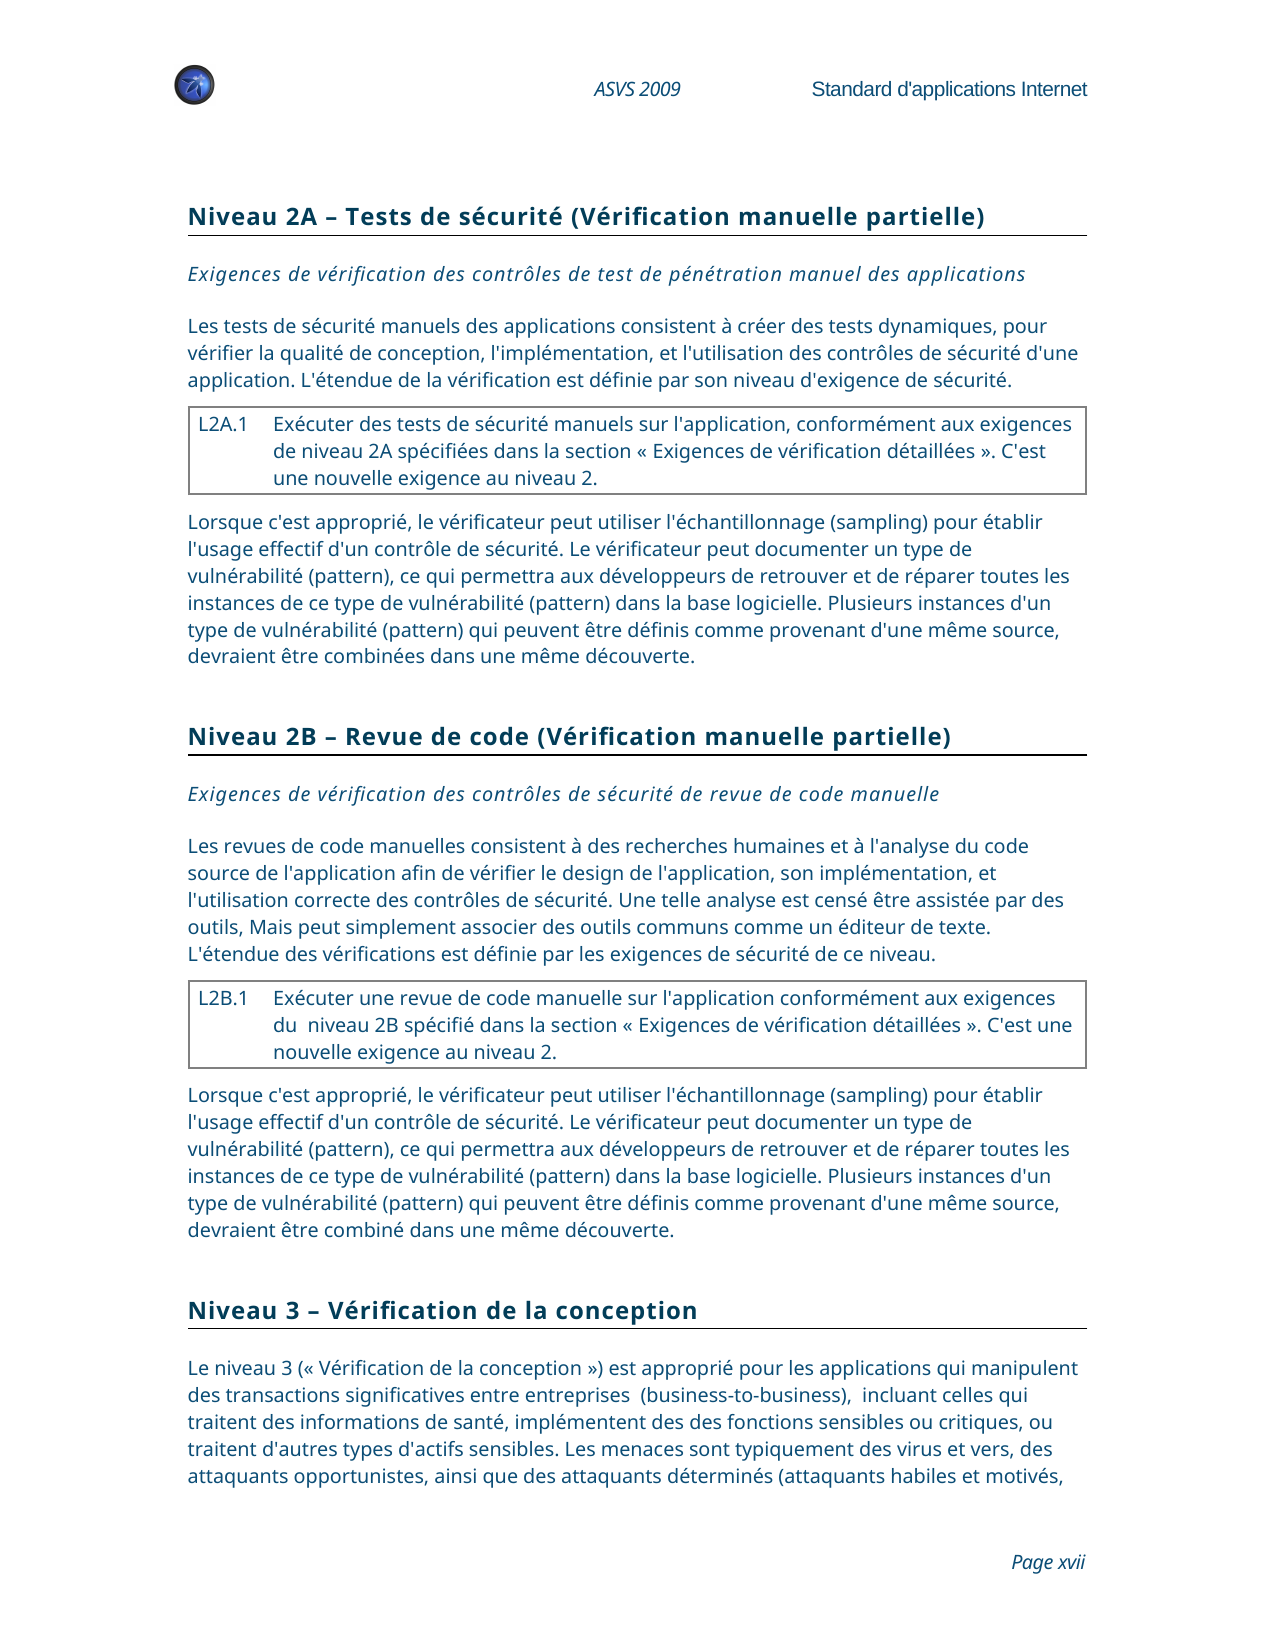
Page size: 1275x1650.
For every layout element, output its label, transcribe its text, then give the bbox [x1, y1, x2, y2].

subtitle Niveau 3 – Vérification de la conception [187, 1293, 1087, 1329]
text Les tests de sécurité manuels des applications consistent à créer des tests dynamiques, pour vérifier la qualité de conception, l'implémentation, et l'utilisation des contrôles de sécurité d'une application. L'étendue de la vérification est définie par son niveau d'exigence de sécurité. [187, 313, 1087, 394]
text Le niveau 3 (« Vérification de la conception ») est approprié pour les applications qui manipulent des transactions significatives entre entreprises (business-to-business), incluant celles qui traitent des informations de santé, implémentent des des fonctions sensibles ou critiques, ou traitent d'autres types d'actifs sensibles. Les menaces sont typiquement des virus et vers, des attaquants opportunistes, ainsi que des attaquants déterminés (attaquants habiles et motivés, [187, 1354, 1087, 1489]
subtitle Exigences de vérification des contrôles de test de pénétration manuel des applications [187, 261, 1087, 288]
picture [173, 64, 216, 106]
text L2B.1 Exécuter une revue de code manuelle sur l'application conformément aux exigences du niveau 2B spécifié dans la section « Exigences de vérification détaillées ». C'est une nouvelle exigence au niveau 2. [190, 982, 1085, 1067]
subtitle Exigences de vérification des contrôles de sécurité de revue de code manuelle [187, 781, 1087, 807]
text Lorsque c'est approprié, le vérificateur peut utiliser l'échantillonnage (sampling) pour établir l'usage effectif d'un contrôle de sécurité. Le vérificateur peut documenter un type de vulnérabilité (pattern), ce qui permettra aux développeurs de retrouver et de réparer toutes les instances de ce type de vulnérabilité (pattern) dans la base logicielle. Plusieurs instances d'un type de vulnérabilité (pattern) qui peuvent être définis comme provenant d'une même source, devraient être combinées dans une même découverte. [187, 508, 1087, 670]
text Les revues de code manuelles consistent à des recherches humaines et à l'analyse du code source de l'application afin de vérifier le design de l'application, son implémentation, et l'utilisation correcte des contrôles de sécurité. Une telle analyse est censé être assistée par des outils, Mais peut simplement associer des outils communs comme un éditeur de texte. L'étendue des vérifications est définie par les exigences de sécurité de ce niveau. [187, 832, 1087, 967]
subtitle Niveau 2B – Revue de code (Vérification manuelle partielle) [187, 720, 1087, 756]
subtitle Niveau 2A – Tests de sécurité (Vérification manuelle partielle) [187, 200, 1087, 236]
text Lorsque c'est approprié, le vérificateur peut utiliser l'échantillonnage (sampling) pour établir l'usage effectif d'un contrôle de sécurité. Le vérificateur peut documenter un type de vulnérabilité (pattern), ce qui permettra aux développeurs de retrouver et de réparer toutes les instances de ce type de vulnérabilité (pattern) dans la base logicielle. Plusieurs instances d'un type de vulnérabilité (pattern) qui peuvent être définis comme provenant d'une même source, devraient être combiné dans une même découverte. [187, 1082, 1087, 1243]
text L2A.1 Exécuter des tests de sécurité manuels sur l'application, conformément aux exigences de niveau 2A spécifiées dans la section « Exigences de vérification détaillées ». C'est une nouvelle exigence au niveau 2. [190, 408, 1085, 493]
